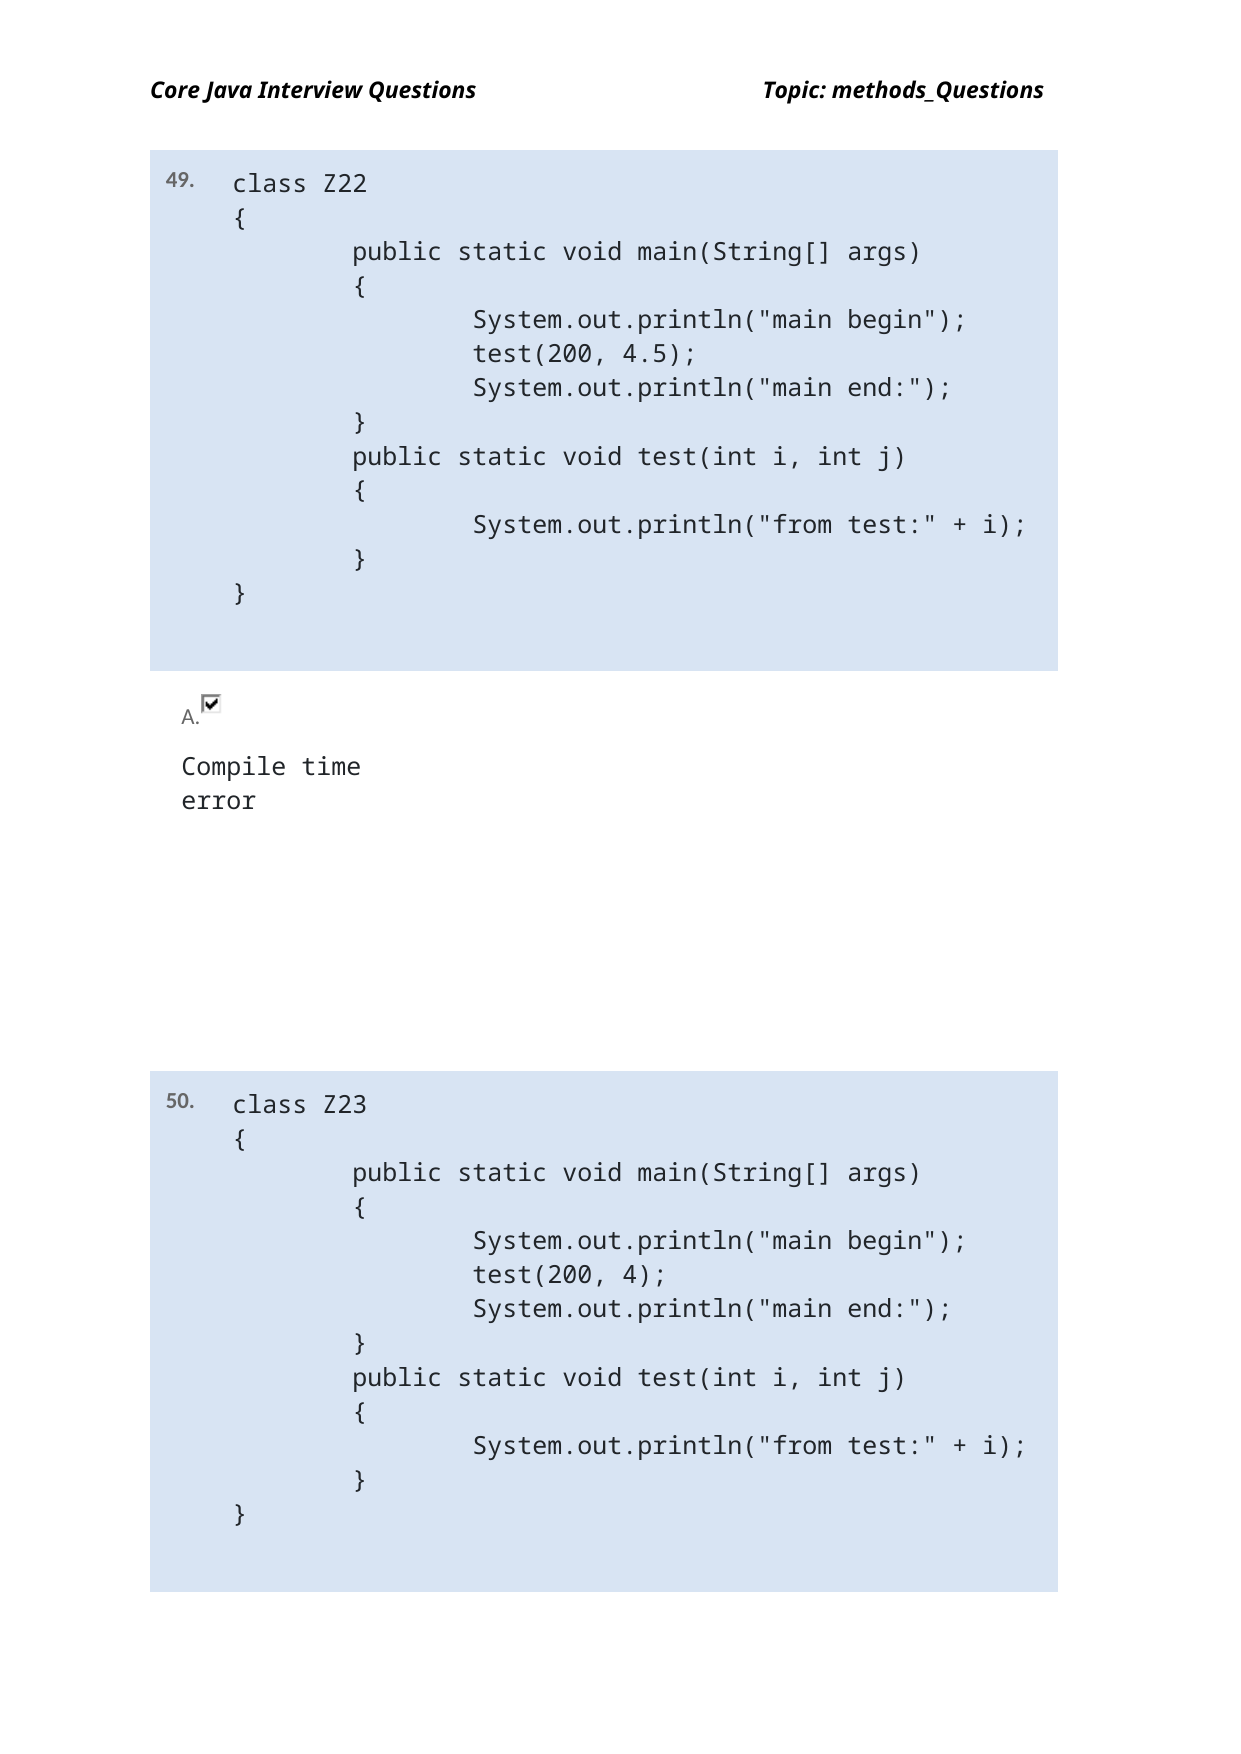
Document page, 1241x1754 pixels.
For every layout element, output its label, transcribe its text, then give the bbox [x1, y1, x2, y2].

table_cell [150, 671, 1090, 1071]
table_header [181, 953, 374, 1055]
table_header 49. [150, 150, 216, 671]
table_cell 50. [150, 1071, 216, 1592]
table_cell class Z23 { public static void main(String[] args) { System.out.println("main begin"); test(200, 4); System.out.println("main end:"); } public static void test(int i, int j) { System.out.println("from test:" + i); } } [216, 1071, 1058, 1592]
table_header [1058, 150, 1090, 671]
table_header class Z22 { public static void main(String[] args) { System.out.println("main begin"); test(200, 4.5); System.out.println("main end:"); } public static void test(int i, int j) { System.out.println("from test:" + i); } } [216, 150, 1058, 671]
table_cell [1058, 1071, 1090, 1592]
table_header A. Compile time error [181, 686, 442, 919]
table_header [181, 919, 360, 953]
